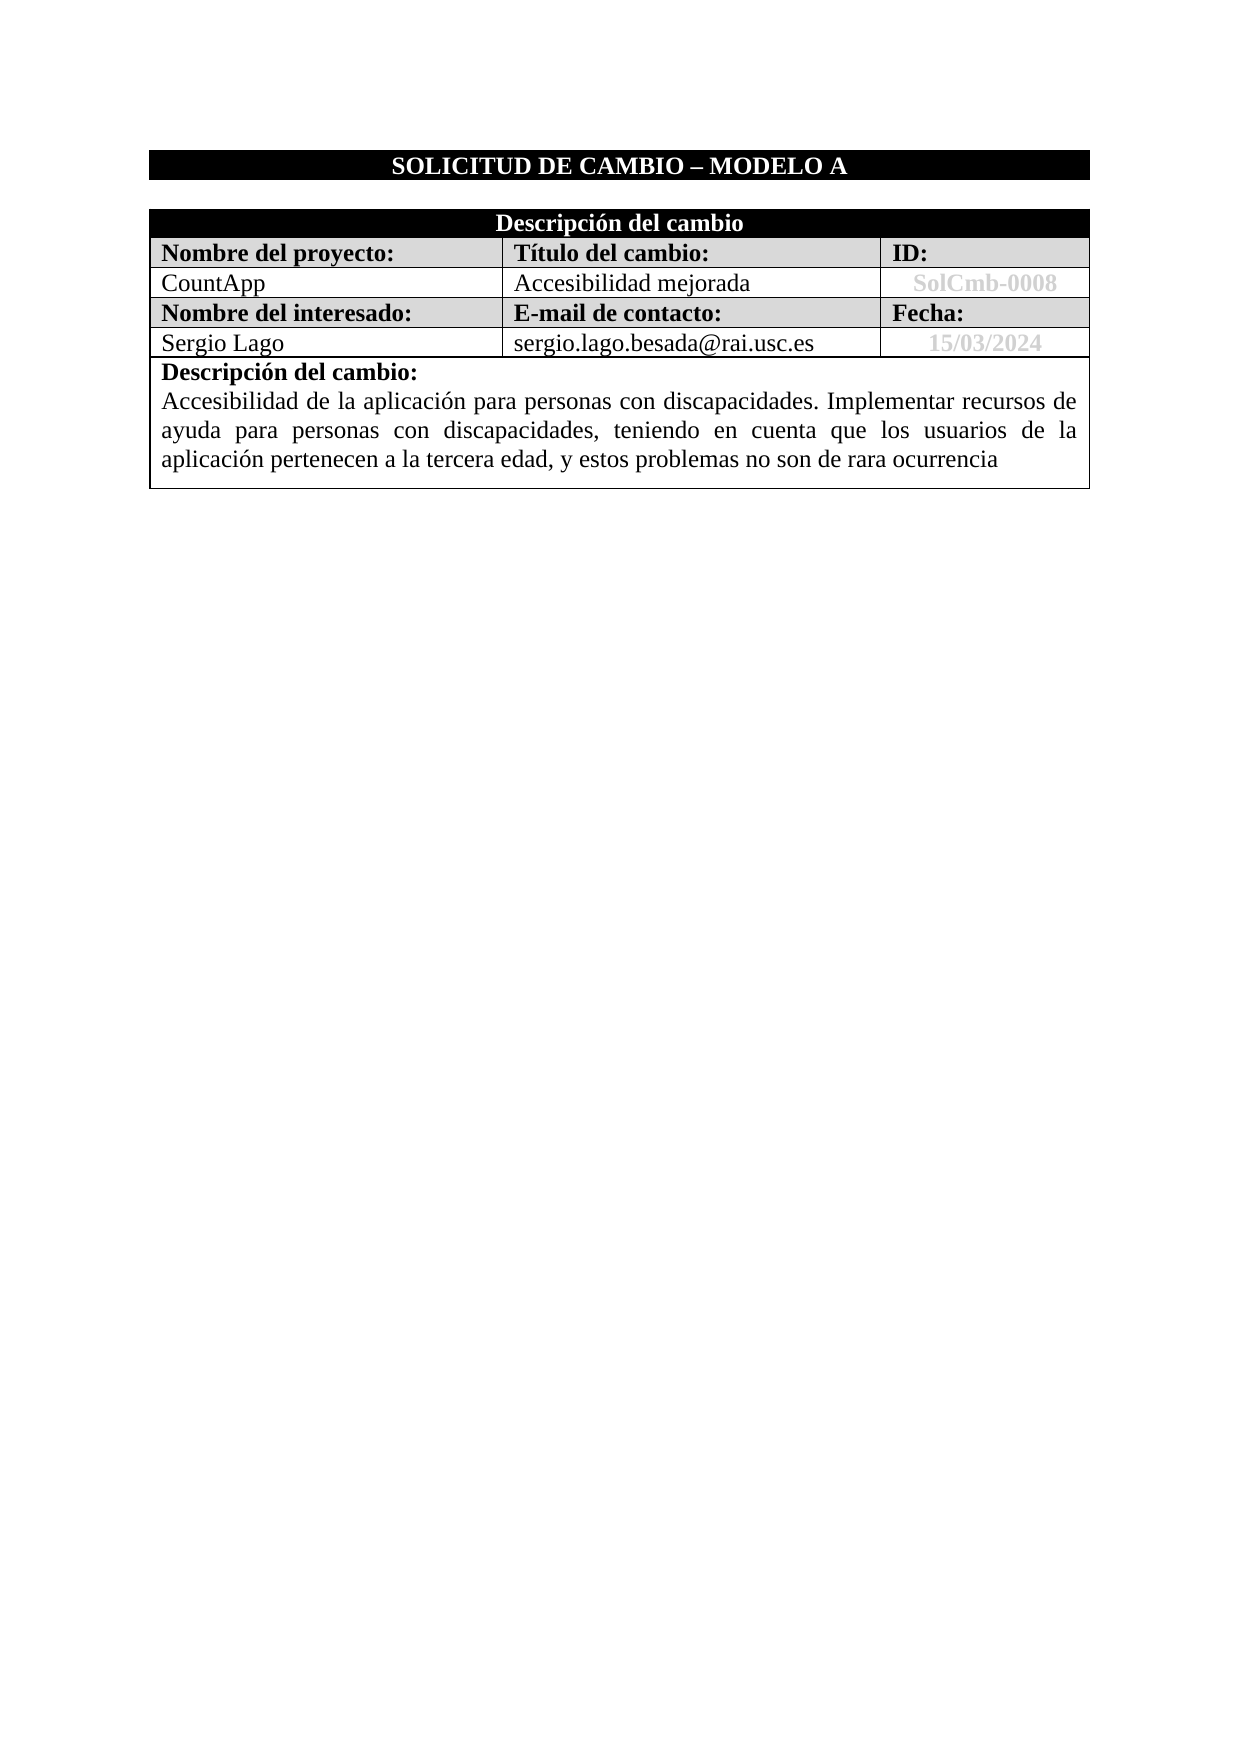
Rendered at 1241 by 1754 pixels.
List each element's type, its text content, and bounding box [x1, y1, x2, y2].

table_cell Descripción del cambio [151, 209, 1089, 237]
table_cell Accesibilidad mejorada [503, 268, 880, 297]
table_cell Descripción del cambio: Accesibilidad de la aplicación para personas con discapacidades. Implementar recursos de ayuda para personas con discapacidades, teniendo en cuenta que los usuarios de la aplicación pertenecen a la tercera edad, y estos problemas no son de rara ocurrencia [151, 358, 1089, 488]
table_cell Nombre del proyecto: [151, 238, 502, 267]
table_cell Nombre del interesado: [151, 298, 502, 327]
table_cell CountApp [151, 268, 502, 297]
table_cell SolCmb-0008 [881, 268, 1089, 297]
table_cell ID: [881, 238, 1089, 267]
table_header SOLICITUD DE CAMBIO – MODELO A [151, 151, 1089, 180]
table_cell Sergio Lago [151, 328, 502, 356]
table_cell sergio.lago.besada@rai.usc.es [503, 328, 880, 356]
table_cell Fecha: [881, 298, 1089, 327]
table_cell Título del cambio: [503, 238, 880, 267]
table_cell E-mail de contacto: [503, 298, 880, 327]
table_cell 15/03/2024 [881, 328, 1089, 356]
table_cell [150, 180, 1089, 208]
